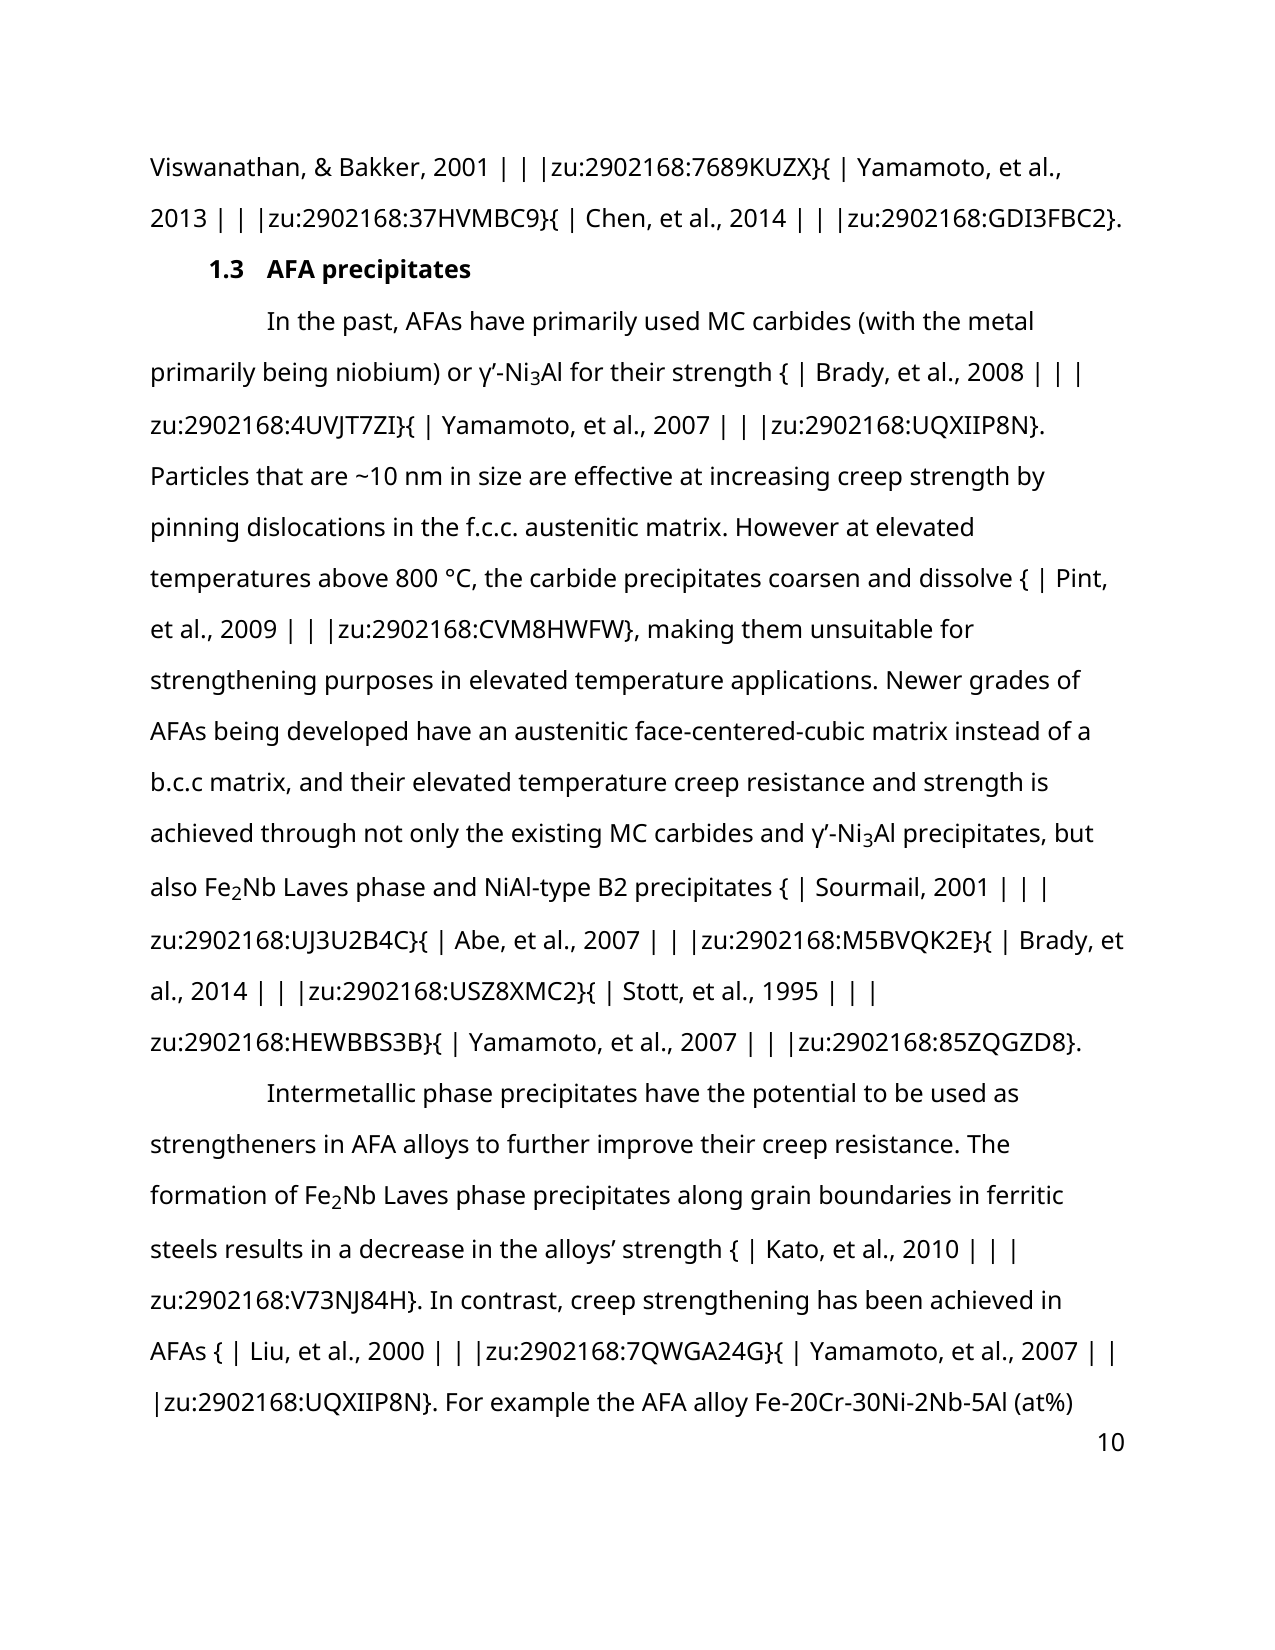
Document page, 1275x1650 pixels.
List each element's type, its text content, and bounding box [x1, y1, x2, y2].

text Intermetallic phase precipitates have the potential to be used as strengtheners in AFA alloys to further improve their creep resistance. The formation of Fe2Nb Laves phase precipitates along grain boundaries in ferritic steels results in a decrease in the alloys’ strength { | Kato, et al., 2010 | | |zu:2902168:V73NJ84H}. In contrast, creep strengthening has been achieved in AFAs { | Liu, et al., 2000 | | |zu:2902168:7QWGA24G}{ | Yamamoto, et al., 2007 | | |zu:2902168:UQXIIP8N}. For example the AFA alloy Fe-20Cr-30Ni-2Nb-5Al (at%) [150, 1076, 1125, 1419]
text Viswanathan, & Bakker, 2001 | | |zu:2902168:7689KUZX}{ | Yamamoto, et al., 2013 | | |zu:2902168:37HVMBC9}{ | Chen, et al., 2014 | | |zu:2902168:GDI3FBC2}. [150, 150, 1125, 235]
text In the past, AFAs have primarily used MC carbides (with the metal primarily being niobium) or γ’-Ni3Al for their strength { | Brady, et al., 2008 | | |zu:2902168:4UVJT7ZI}{ | Yamamoto, et al., 2007 | | |zu:2902168:UQXIIP8N}. Particles that are ~10 nm in size are effective at increasing creep strength by pinning dislocations in the f.c.c. austenitic matrix. However at elevated temperatures above 800 °C, the carbide precipitates coarsen and dissolve { | Pint, et al., 2009 | | |zu:2902168:CVM8HWFW}, making them unsuitable for strengthening purposes in elevated temperature applications. Newer grades of AFAs being developed have an austenitic face-centered-cubic matrix instead of a b.c.c matrix, and their elevated temperature creep resistance and strength is achieved through not only the existing MC carbides and γ’-Ni3Al precipitates, but also Fe2Nb Laves phase and NiAl-type B2 precipitates { | Sourmail, 2001 | | |zu:2902168:UJ3U2B4C}{ | Abe, et al., 2007 | | |zu:2902168:M5BVQK2E}{ | Brady, et al., 2014 | | |zu:2902168:USZ8XMC2}{ | Stott, et al., 1995 | | |zu:2902168:HEWBBS3B}{ | Yamamoto, et al., 2007 | | |zu:2902168:85ZQGZD8}. [150, 303, 1125, 1059]
text 1.3 AFA precipitates [150, 252, 1125, 286]
